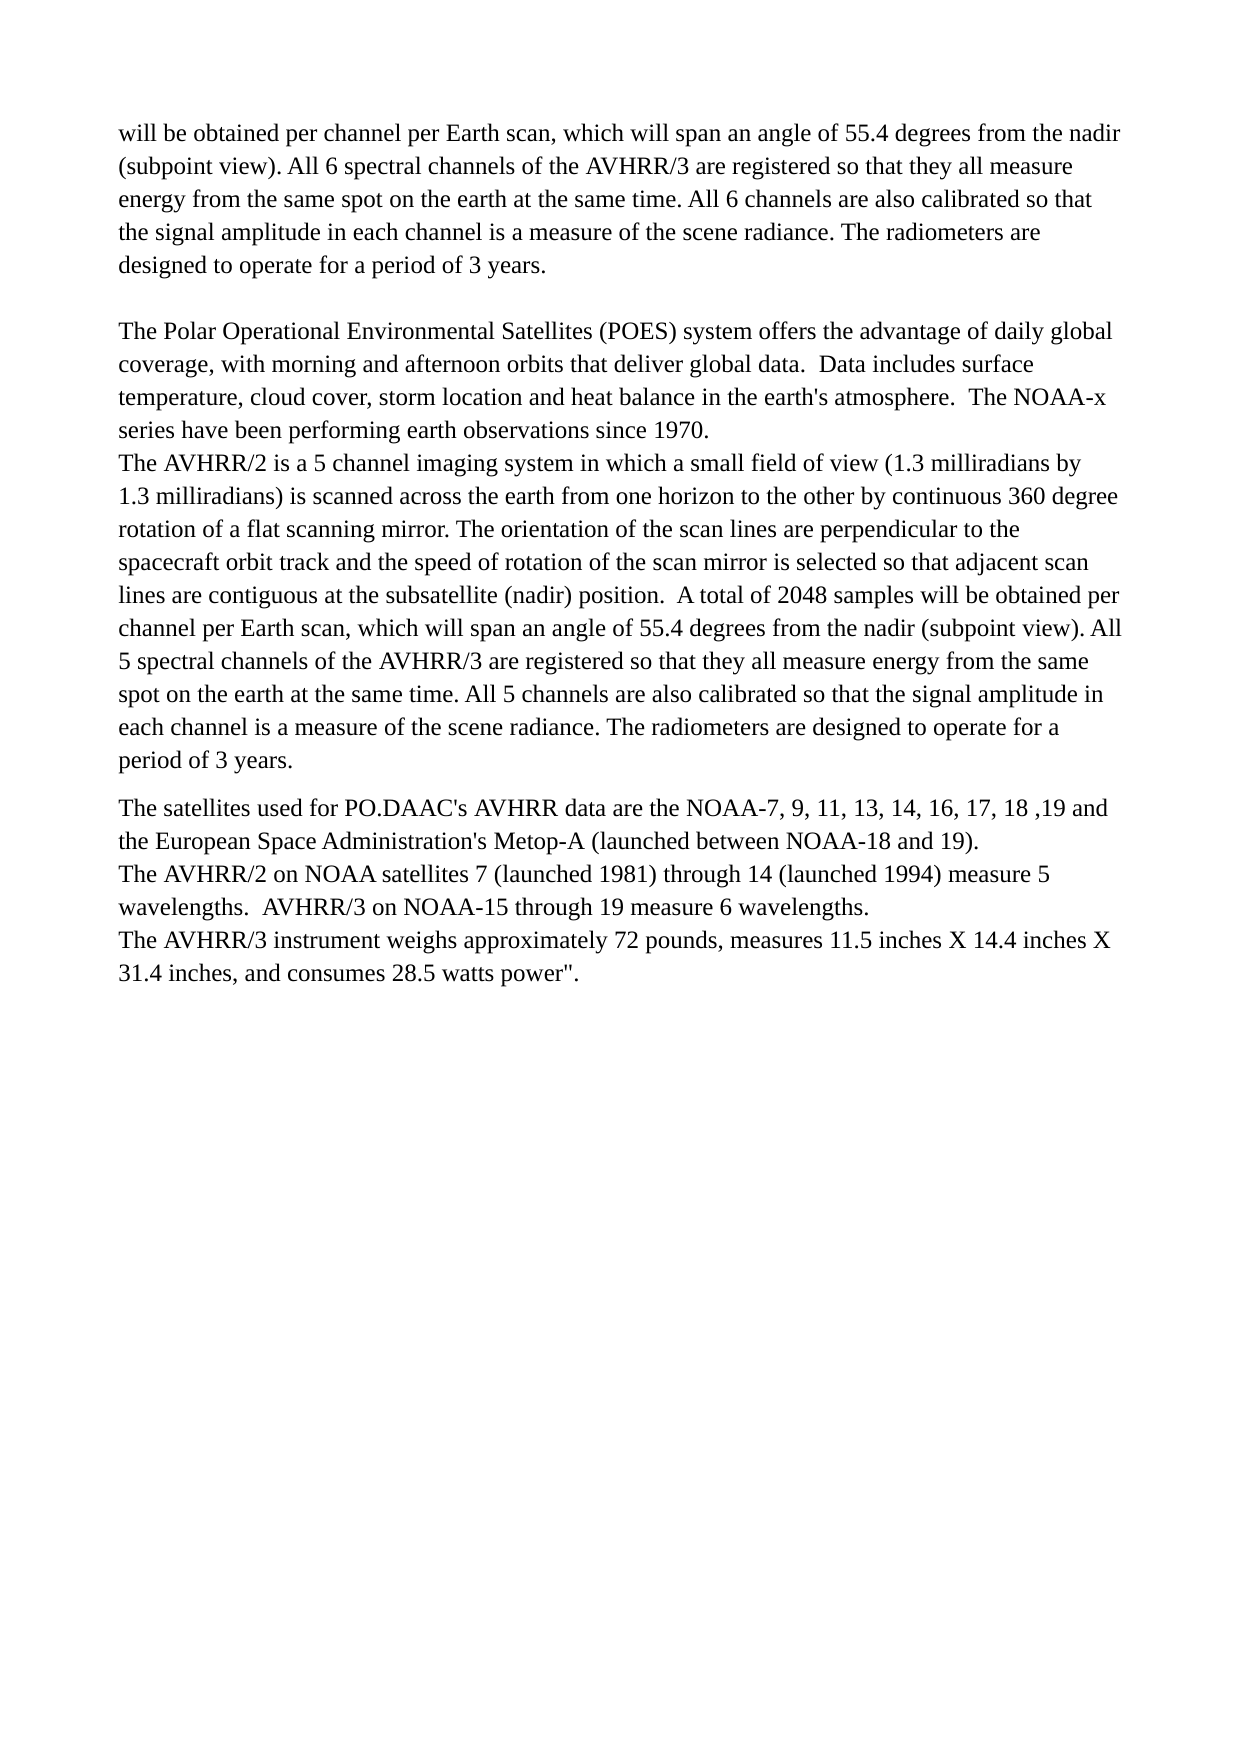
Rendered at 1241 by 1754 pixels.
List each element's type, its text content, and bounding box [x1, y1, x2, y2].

text will be obtained per channel per Earth scan, which will span an angle of 55.4 degrees from the nadir (subpoint view). All 6 spectral channels of the AVHRR/3 are registered so that they all measure energy from the same spot on the earth at the same time. All 6 channels are also calibrated so that the signal amplitude in each channel is a measure of the scene radiance. The radiometers are designed to operate for a period of 3 years. The Polar Operational Environmental Satellites (POES) system offers the advantage of daily global coverage, with morning and afternoon orbits that deliver global data. Data includes surface temperature, cloud cover, storm location and heat balance in the earth's atmosphere. The NOAA-x series have been performing earth observations since 1970. The AVHRR/2 is a 5 channel imaging system in which a small field of view (1.3 milliradians by 1.3 milliradians) is scanned across the earth from one horizon to the other by continuous 360 degree rotation of a flat scanning mirror. The orientation of the scan lines are perpendicular to the spacecraft orbit track and the speed of rotation of the scan mirror is selected so that adjacent scan lines are contiguous at the subsatellite (nadir) position. A total of 2048 samples will be obtained per channel per Earth scan, which will span an angle of 55.4 degrees from the nadir (subpoint view). All 5 spectral channels of the AVHRR/3 are registered so that they all measure energy from the same spot on the earth at the same time. All 5 channels are also calibrated so that the signal amplitude in each channel is a measure of the scene radiance. The radiometers are designed to operate for a period of 3 years. [118, 118, 1122, 774]
text The satellites used for PO.DAAC's AVHRR data are the NOAA-7, 9, 11, 13, 14, 16, 17, 18 ,19 and the European Space Administration's Metop-A (launched between NOAA-18 and 19). The AVHRR/2 on NOAA satellites 7 (launched 1981) through 14 (launched 1994) measure 5 wavelengths. AVHRR/3 on NOAA-15 through 19 measure 6 wavelengths. The AVHRR/3 instrument weighs approximately 72 pounds, measures 11.5 inches X 14.4 inches X 31.4 inches, and consumes 28.5 watts power". [118, 793, 1122, 987]
